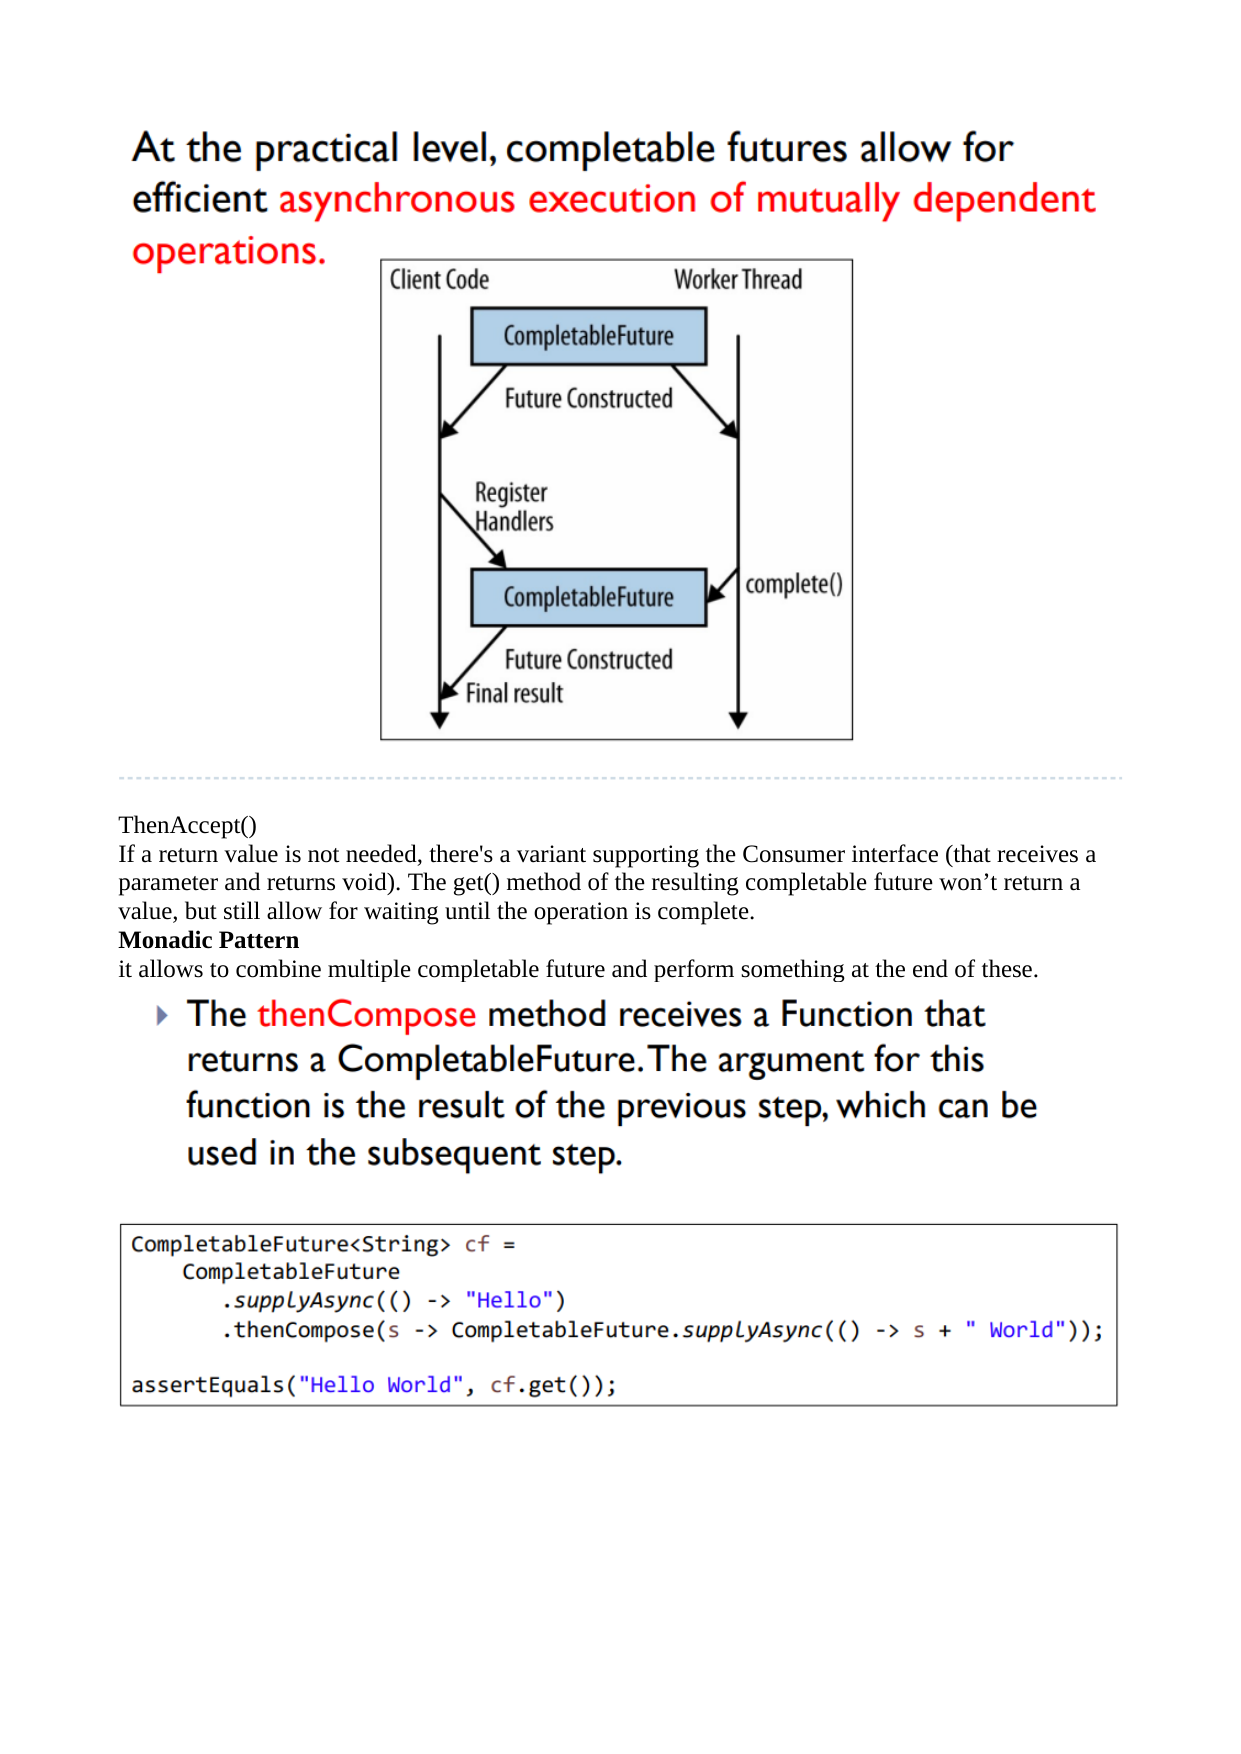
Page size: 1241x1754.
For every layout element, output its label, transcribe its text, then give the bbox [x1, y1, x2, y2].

text it allows to combine multiple completable future and perform something at the end of these. [118, 954, 1122, 982]
text ThenAccept() [118, 810, 1122, 839]
picture [118, 118, 1123, 782]
picture [118, 982, 1123, 1412]
text Monadic Pattern [118, 925, 1122, 954]
text If a return value is not needed, there's a variant supporting the Consumer interface (that receives a parameter and returns void). The get() method of the resulting completable future won’t return a value, but still allow for waiting until the operation is complete. [118, 839, 1122, 925]
